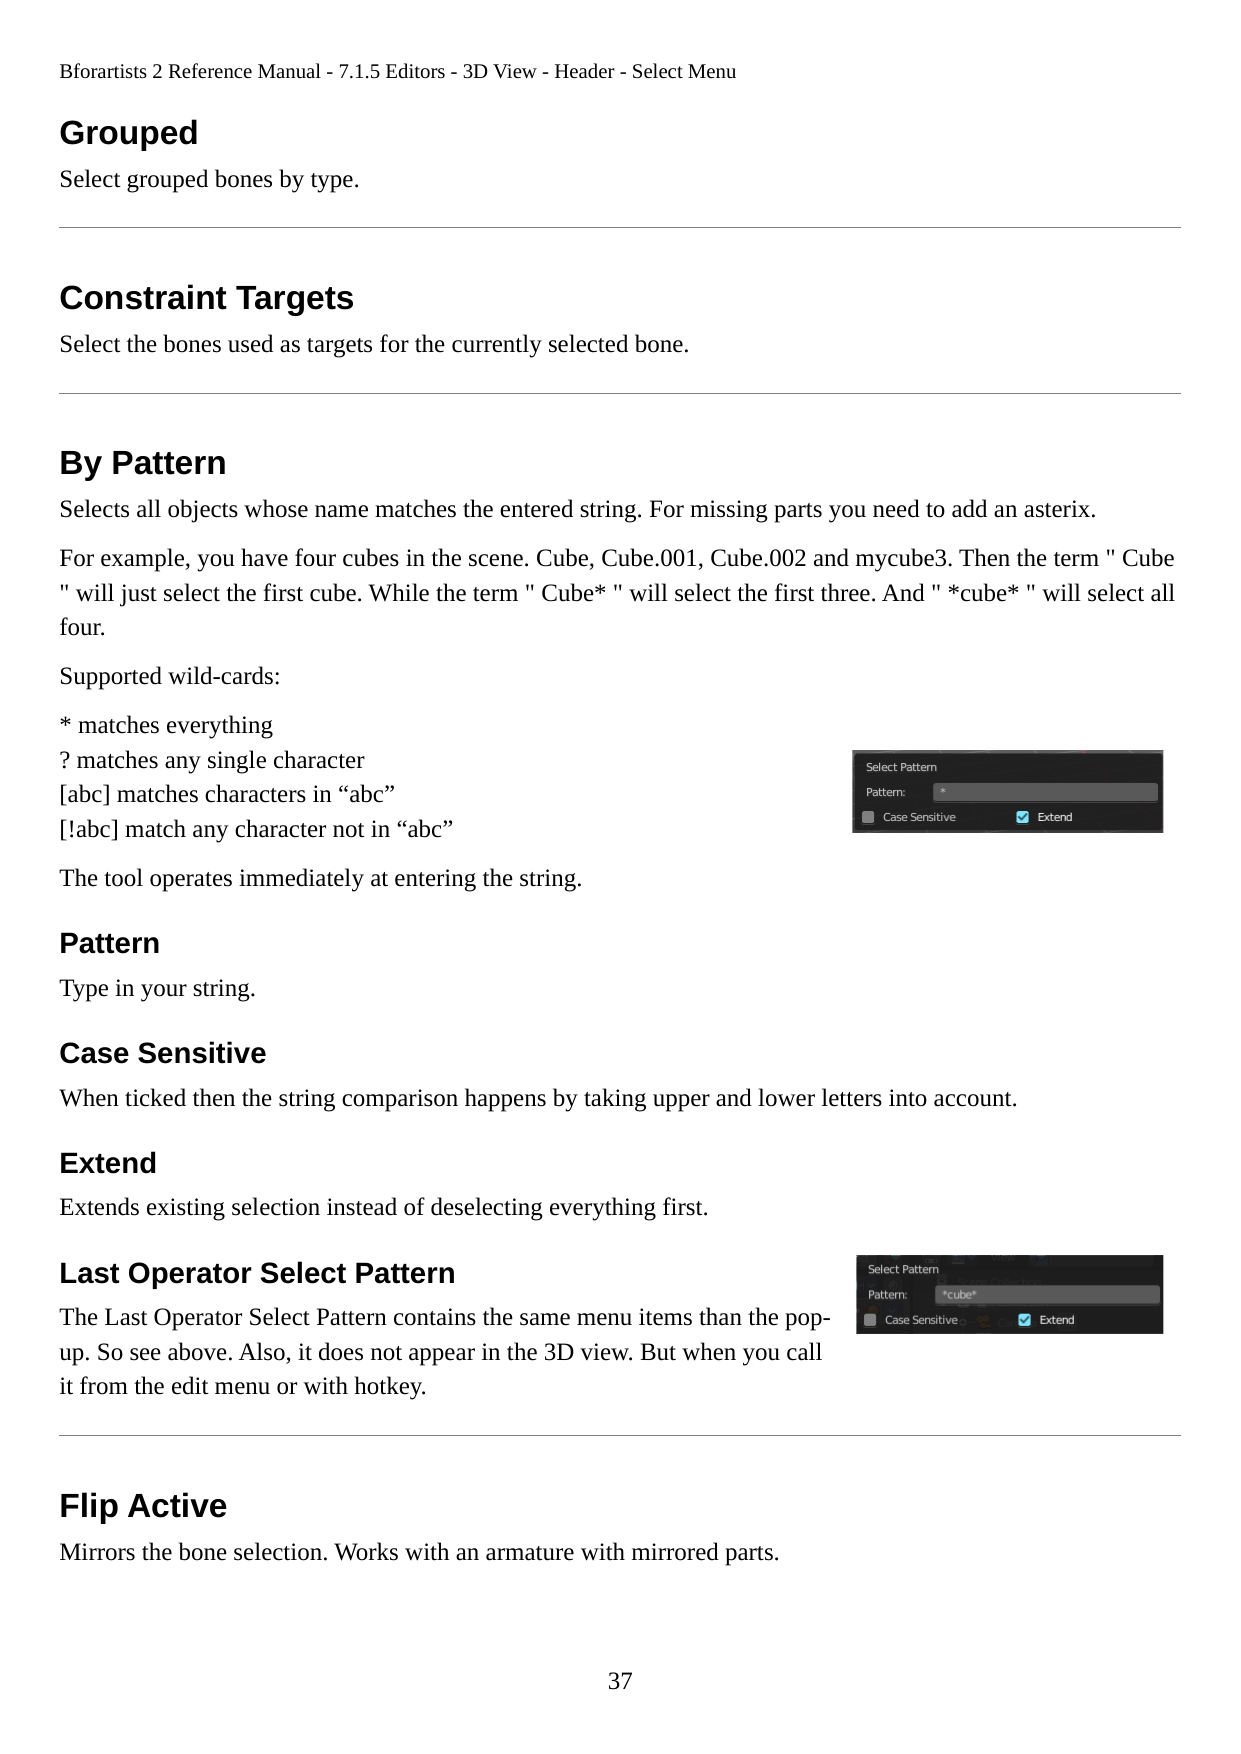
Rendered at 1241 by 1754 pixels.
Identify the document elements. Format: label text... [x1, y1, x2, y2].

subtitle Flip Active [59, 1485, 1181, 1524]
text Extends existing selection instead of deselecting everything first. [59, 1192, 1181, 1221]
subtitle Case Sensitive [59, 1036, 1181, 1070]
text Supported wild-cards: [59, 661, 1181, 690]
subtitle Pattern [59, 926, 1181, 960]
text Mirrors the bone selection. Works with an armature with mirrored parts. [59, 1537, 1181, 1565]
subtitle By Pattern [59, 443, 1181, 482]
subtitle Grouped [59, 113, 1181, 151]
subtitle Last Operator Select Pattern [59, 1256, 856, 1290]
picture [856, 1255, 1164, 1334]
text The tool operates immediately at entering the string. [59, 863, 1181, 892]
text Select the bones used as targets for the currently selected bone. [59, 329, 1181, 358]
text The Last Operator Select Pattern contains the same menu items than the pop-up. So see above. Also, it does not appear in the 3D view. But when you call it from the edit menu or with hotkey. [59, 1302, 1181, 1400]
text Selects all objects whose name matches the entered string. For missing parts you need to add an asterix. [59, 494, 1181, 523]
subtitle [1164, 1256, 1181, 1290]
picture [852, 750, 1164, 833]
text Type in your string. [59, 973, 1181, 1001]
text When ticked then the string comparison happens by taking upper and lower letters into account. [59, 1083, 1181, 1111]
subtitle Extend [59, 1146, 1181, 1180]
text Select grouped bones by type. [59, 164, 1181, 192]
text For example, you have four cubes in the scene. Cube, Cube.001, Cube.002 and mycube3. Then the term " Cube " will just select the first cube. While the term " Cube* " will select the first three. And " *cube* " will select all four. [59, 543, 1181, 641]
text * matches everything ? matches any single character [abc] matches characters in “abc” [!abc] match any character not in “abc” [59, 710, 1181, 842]
subtitle Constraint Targets [59, 278, 1181, 316]
